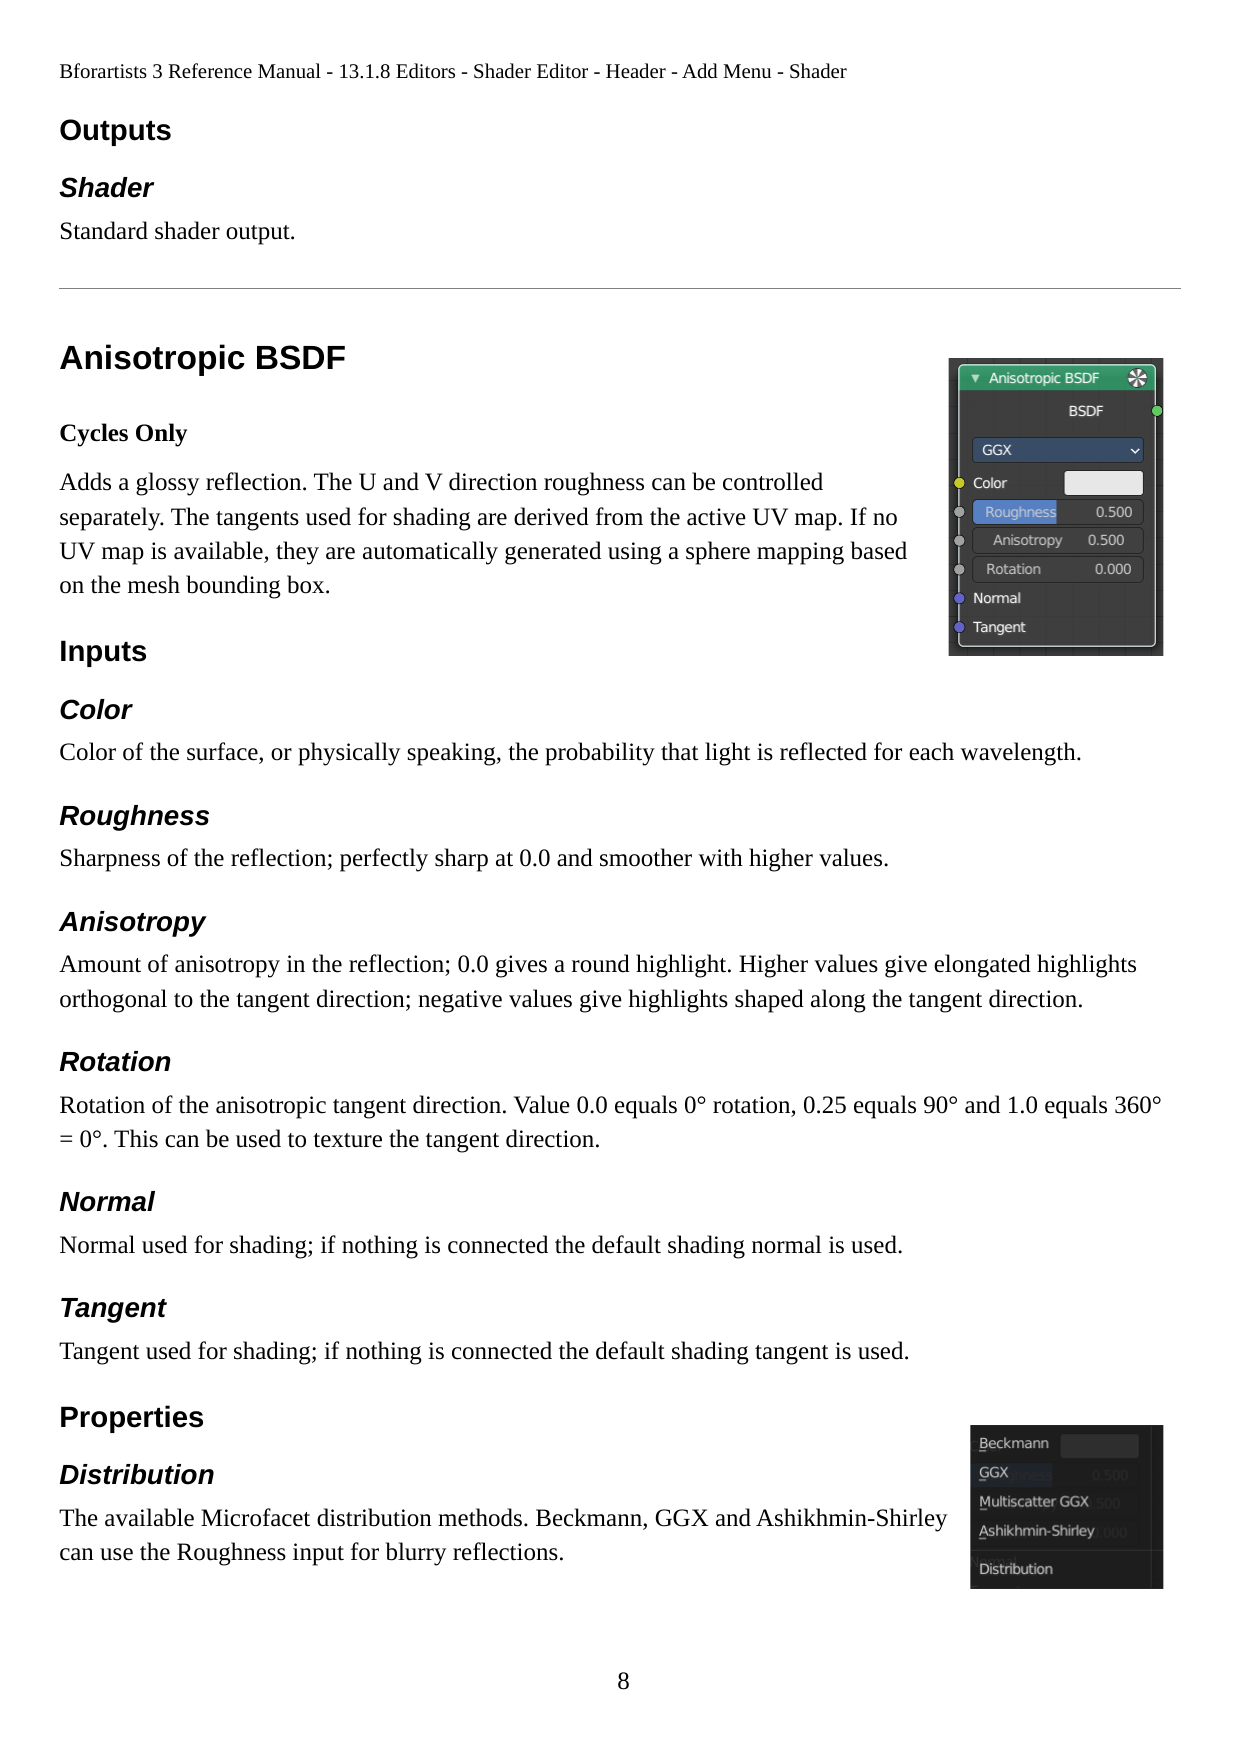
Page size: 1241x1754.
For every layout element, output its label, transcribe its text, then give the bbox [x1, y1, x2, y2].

text Sharpness of the reflection; perfectly sharp at 0.0 and smoother with higher values. [59, 843, 1181, 872]
text The available Microfacet distribution methods. Beckmann, GGX and Ashikhmin-Shirley can use the Roughness input for blurry reflections. [59, 1503, 970, 1566]
text [1164, 418, 1181, 447]
text Normal used for shading; if nothing is connected the default shading normal is used. [59, 1230, 1181, 1259]
picture [948, 358, 1164, 656]
picture [970, 1425, 1164, 1589]
text Standard shader output. [59, 216, 1181, 244]
subtitle Anisotropy [59, 905, 1181, 937]
subtitle Rotation [59, 1045, 1181, 1077]
subtitle [1164, 1458, 1181, 1490]
subtitle Normal [59, 1186, 1181, 1218]
subtitle Outputs [59, 113, 1181, 146]
text Tangent used for shading; if nothing is connected the default shading tangent is used. [59, 1336, 1181, 1365]
subtitle Anisotropic BSDF [59, 338, 1181, 377]
text Amount of anisotropy in the reflection; 0.0 gives a round highlight. Higher values give elongated highlights orthogonal to the tangent direction; negative values give highlights shaped along the tangent direction. [59, 949, 1181, 1012]
subtitle Shader [59, 171, 1181, 203]
subtitle Color [59, 693, 1181, 725]
subtitle Roughness [59, 799, 1181, 831]
subtitle Tangent [59, 1292, 1181, 1323]
subtitle Inputs [59, 634, 1181, 668]
subtitle Distribution [59, 1458, 970, 1490]
text Adds a glossy reflection. The U and V direction roughness can be controlled separately. The tangents used for shading are derived from the active UV map. If no UV map is available, they are automatically generated using a sphere mapping based on the mesh bounding box. [59, 467, 948, 599]
text Color of the surface, or physically speaking, the probability that light is reflected for each wavelength. [59, 737, 1181, 766]
subtitle Properties [59, 1400, 1181, 1433]
text Rotation of the anisotropic tangent direction. Value 0.0 equals 0° rotation, 0.25 equals 90° and 1.0 equals 360° = 0°. This can be used to texture the tangent direction. [59, 1090, 1181, 1153]
text Cycles Only [59, 418, 948, 447]
